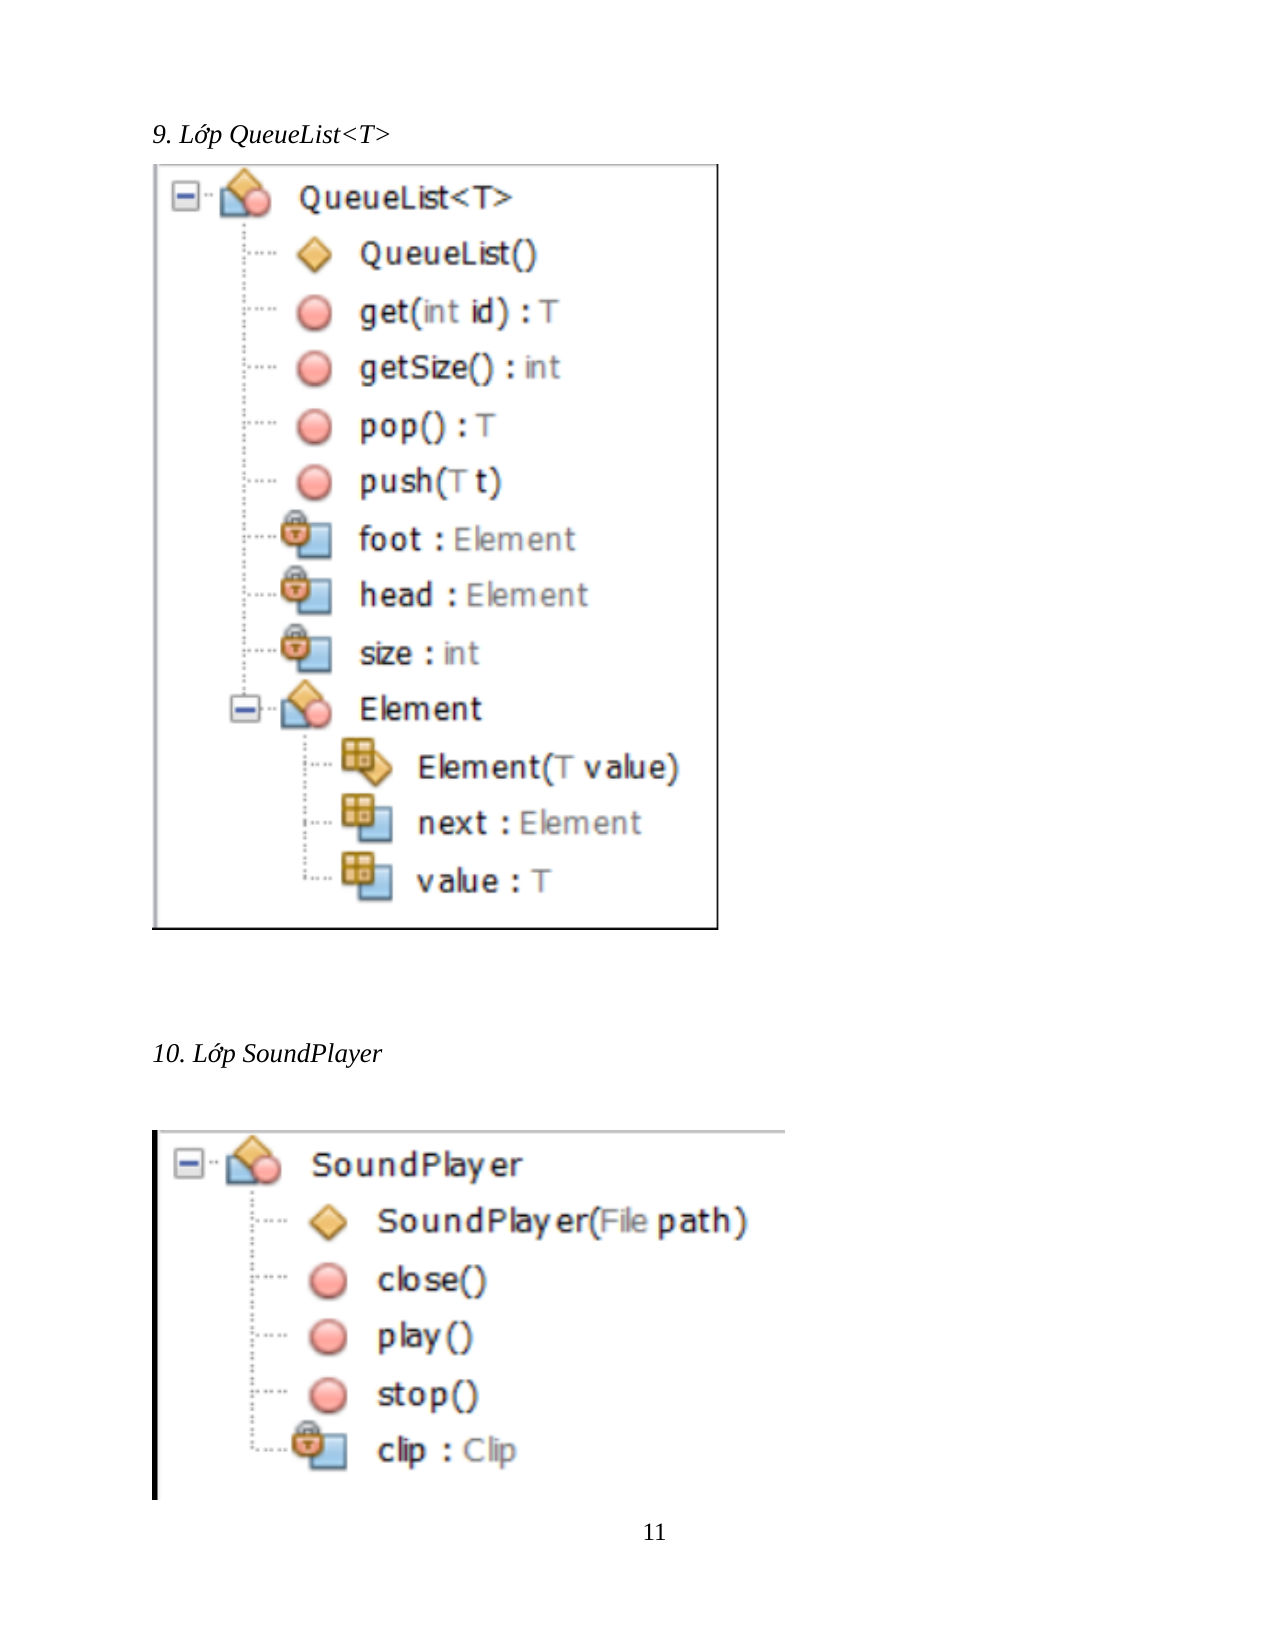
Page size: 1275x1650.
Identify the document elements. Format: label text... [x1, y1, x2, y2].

picture [152, 1130, 785, 1500]
text 9. Lớp QueueList<T> [152, 118, 1156, 149]
text 10. Lớp SoundPlayer [152, 1037, 1156, 1068]
picture [152, 164, 719, 930]
